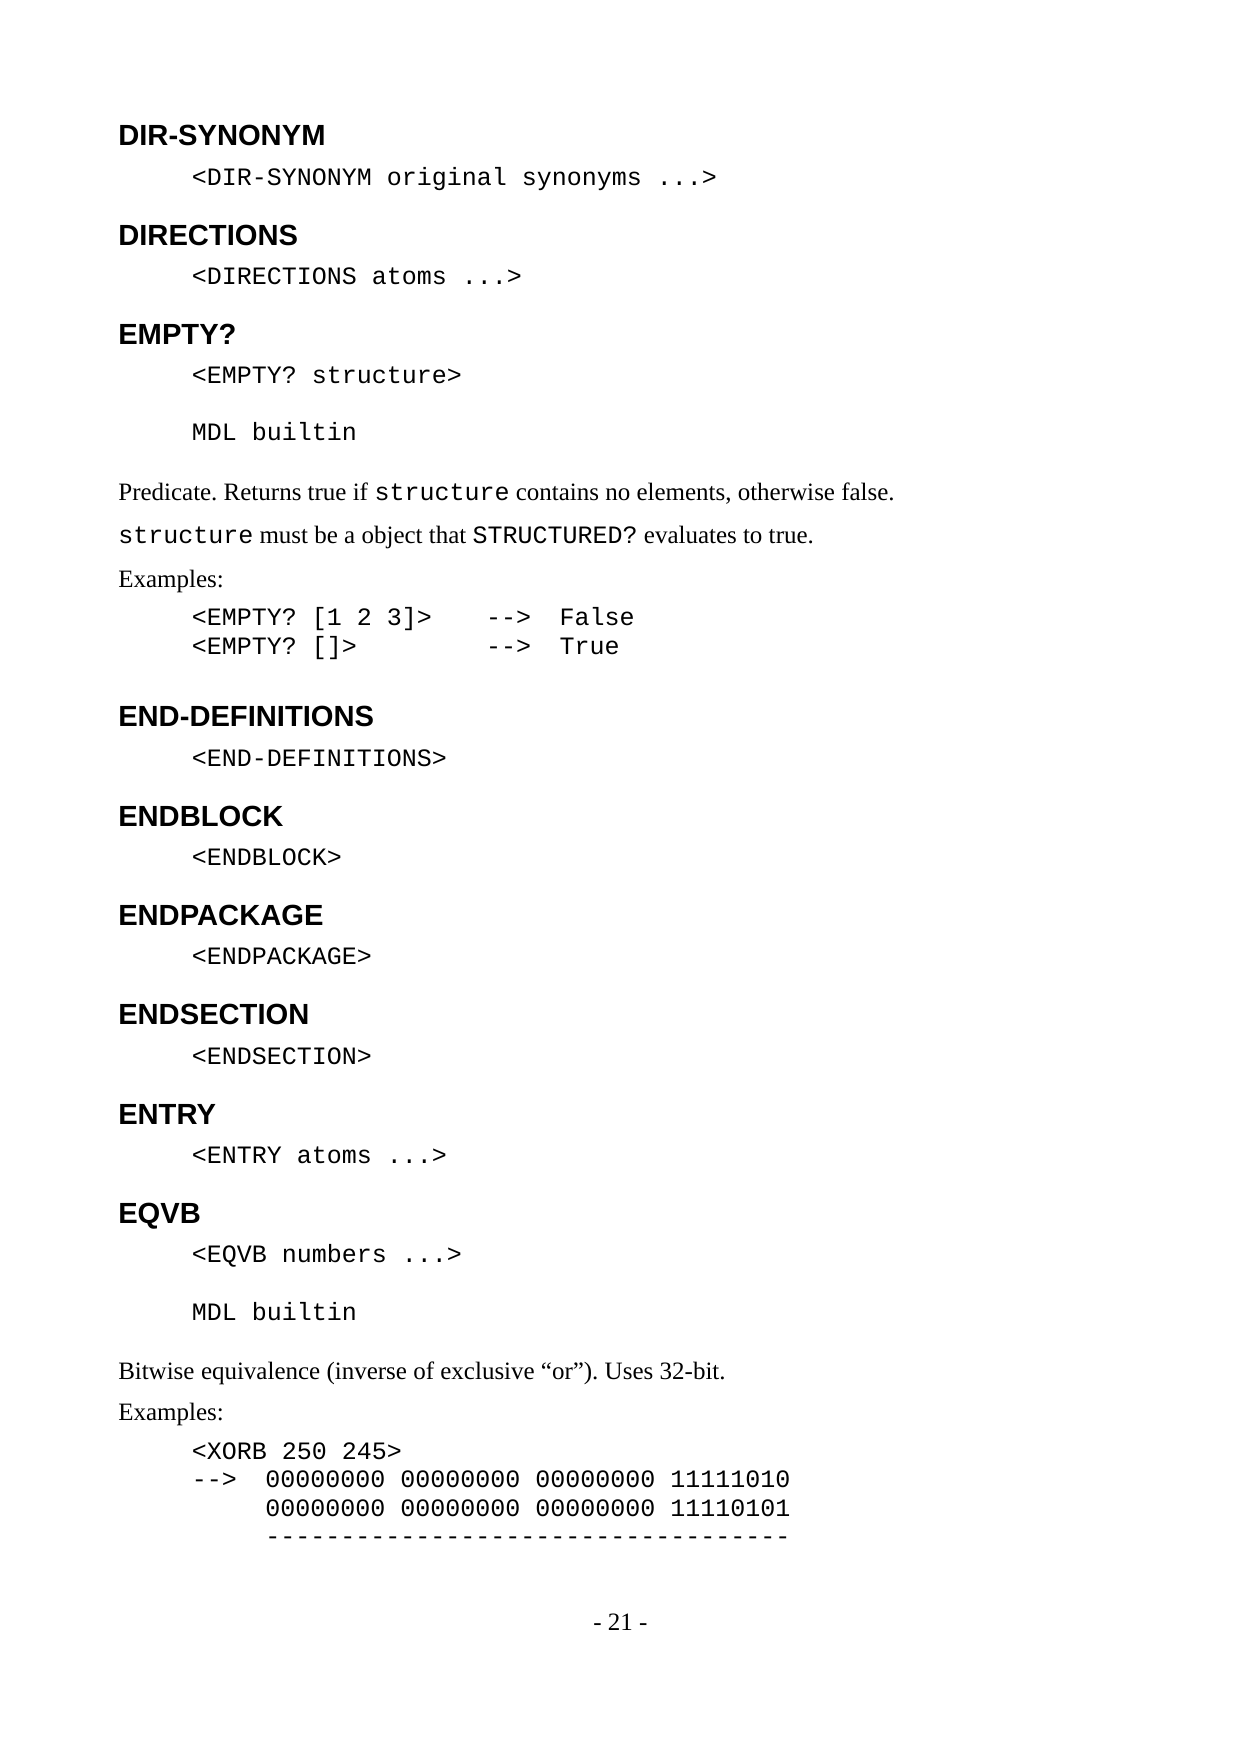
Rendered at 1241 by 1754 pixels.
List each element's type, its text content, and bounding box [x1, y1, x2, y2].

subtitle EMPTY? [118, 317, 1122, 350]
subtitle ENTRY [118, 1097, 1122, 1130]
subtitle ENDPACKAGE [118, 898, 1122, 931]
text <EQVB numbers ...> [192, 1242, 1122, 1270]
text <DIRECTIONS atoms ...> [192, 263, 1122, 292]
text structure must be a object that STRUCTURED? evaluates to true. [118, 520, 1122, 551]
subtitle ENDSECTION [118, 997, 1122, 1031]
text <DIR-SYNONYM original synonyms ...> [192, 164, 1122, 192]
subtitle END-DEFINITIONS [118, 699, 1122, 733]
text <END-DEFINITIONS> [192, 745, 1122, 773]
text <ENDBLOCK> [192, 844, 1122, 873]
subtitle DIRECTIONS [118, 217, 1122, 251]
text <XORB 250 245> --> 00000000 00000000 00000000 11111010 00000000 00000000 00000000 11110101 [192, 1439, 1122, 1552]
subtitle EQVB [118, 1196, 1122, 1229]
text <EMPTY? structure> [192, 363, 1122, 391]
text <EMPTY? [1 2 3]> --> False <EMPTY? []> --> True [118, 605, 1122, 662]
text <ENTRY atoms ...> [192, 1143, 1122, 1171]
text Examples: [118, 564, 1122, 592]
text MDL builtin [192, 420, 1122, 448]
text Predicate. Returns true if structure contains no elements, otherwise false. [118, 477, 1122, 508]
text <ENDSECTION> [192, 1043, 1122, 1072]
text Bitwise equivalence (inverse of exclusive “or”). Uses 32-bit. [118, 1356, 1122, 1385]
text <ENDPACKAGE> [192, 944, 1122, 972]
subtitle DIR-SYNONYM [118, 118, 1122, 152]
text MDL builtin [192, 1299, 1122, 1327]
subtitle ENDBLOCK [118, 798, 1122, 832]
text Examples: [118, 1397, 1122, 1426]
